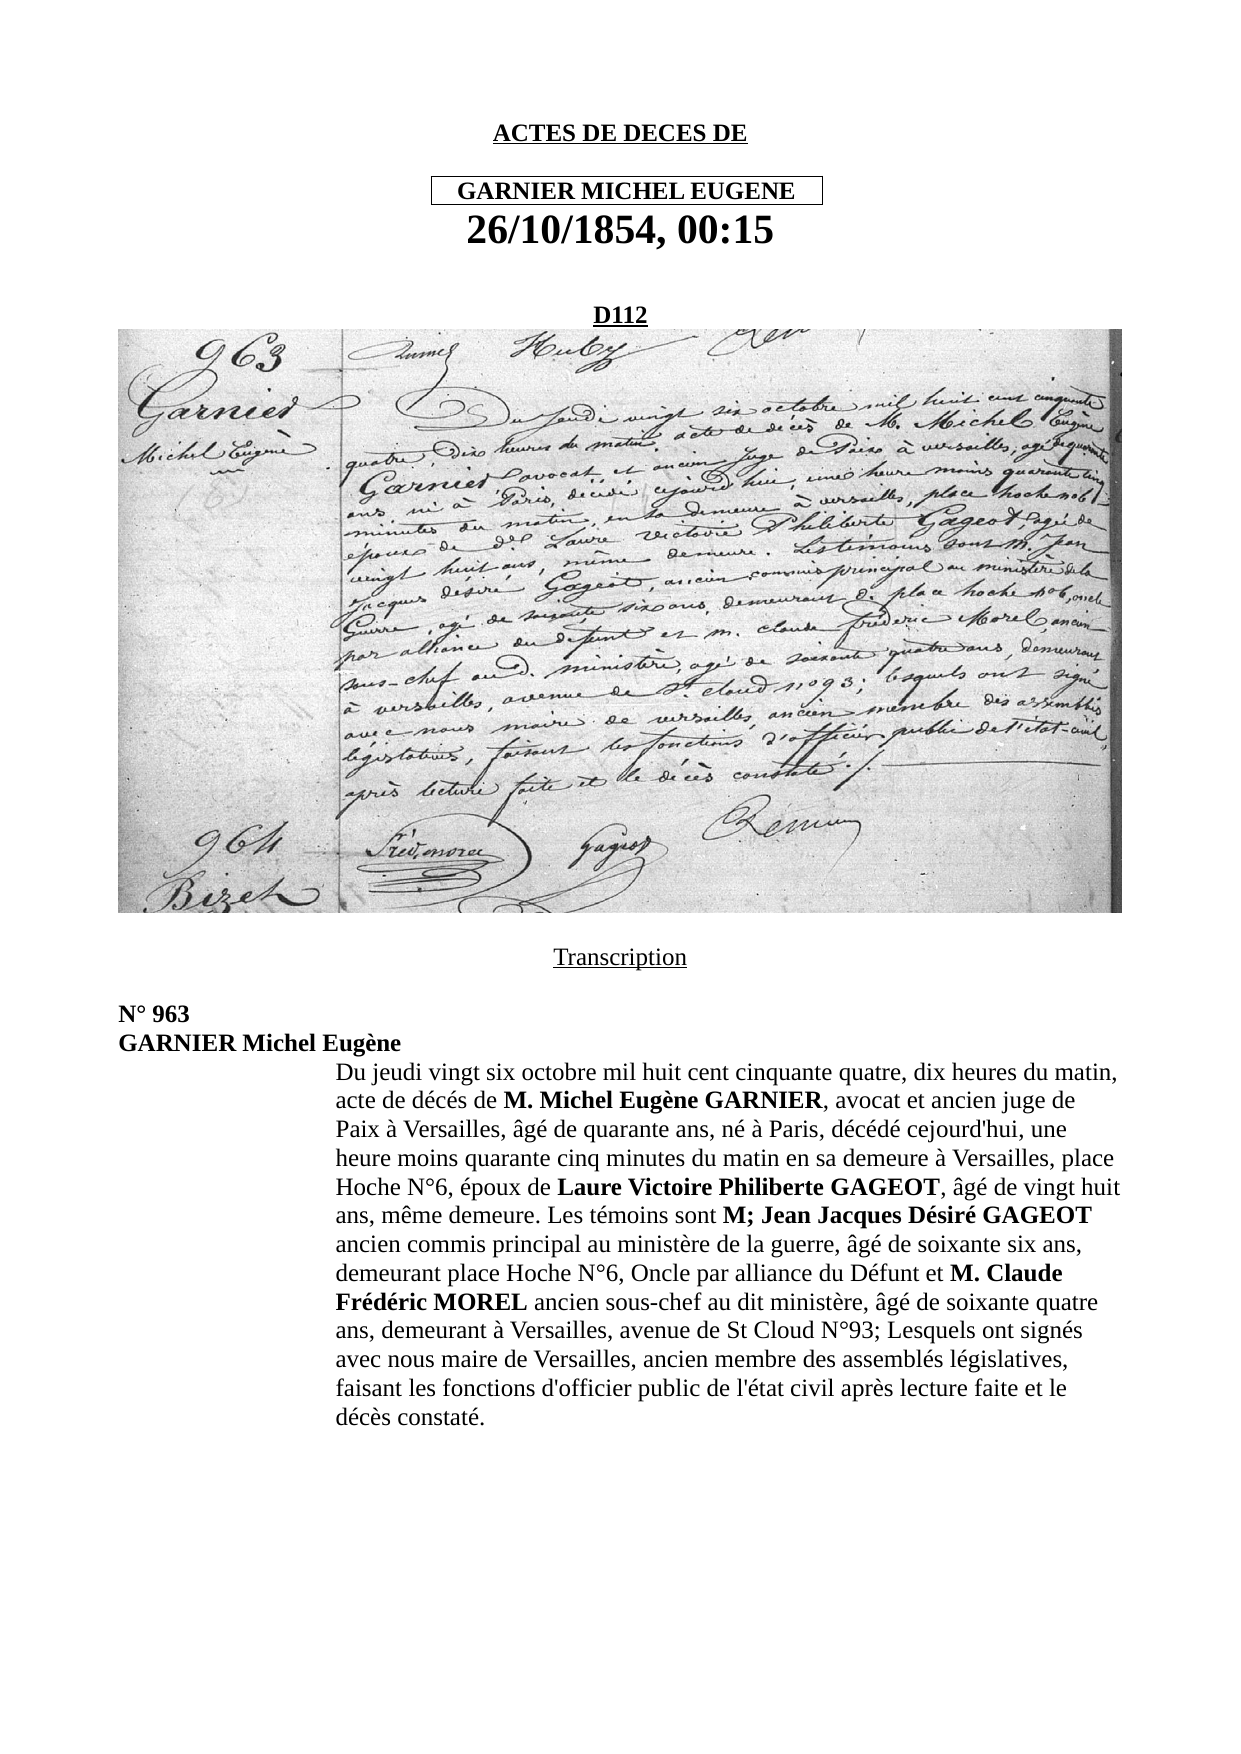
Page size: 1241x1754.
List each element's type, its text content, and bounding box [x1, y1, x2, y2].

text Du jeudi vingt six octobre mil huit cent cinquante quatre, dix heures du matin, acte de décés de M. Michel Eugène GARNIER, avocat et ancien juge de Paix à Versailles, âgé de quarante ans, né à Paris, décédé cejourd'hui, une heure moins quarante cinq minutes du matin en sa demeure à Versailles, place Hoche N°6, époux de Laure Victoire Philiberte GAGEOT, âgé de vingt huit ans, même demeure. Les témoins sont M; Jean Jacques Désiré GAGEOT ancien commis principal au ministère de la guerre, âgé de soixante six ans, demeurant place Hoche N°6, Oncle par alliance du Défunt et M. Claude Frédéric MOREL ancien sous-chef au dit ministère, âgé de soixante quatre ans, demeurant à Versailles, avenue de St Cloud N°93; Lesquels ont signés avec nous maire de Versailles, ancien membre des assemblés législatives, faisant les fonctions d'officier public de l'état civil après lecture faite et le décès constaté. [335, 1057, 1122, 1430]
picture [118, 329, 1122, 913]
text GARNIER Michel Eugène [118, 1028, 1122, 1057]
text ACTES DE DECES DE [118, 118, 1122, 147]
text 26/10/1854, 00:15 [118, 204, 1122, 252]
text Transcription [118, 942, 1122, 970]
text N° 963 [118, 999, 1122, 1028]
text GARNIER MICHEL EUGENE [432, 177, 822, 204]
text D112 [118, 300, 1122, 329]
